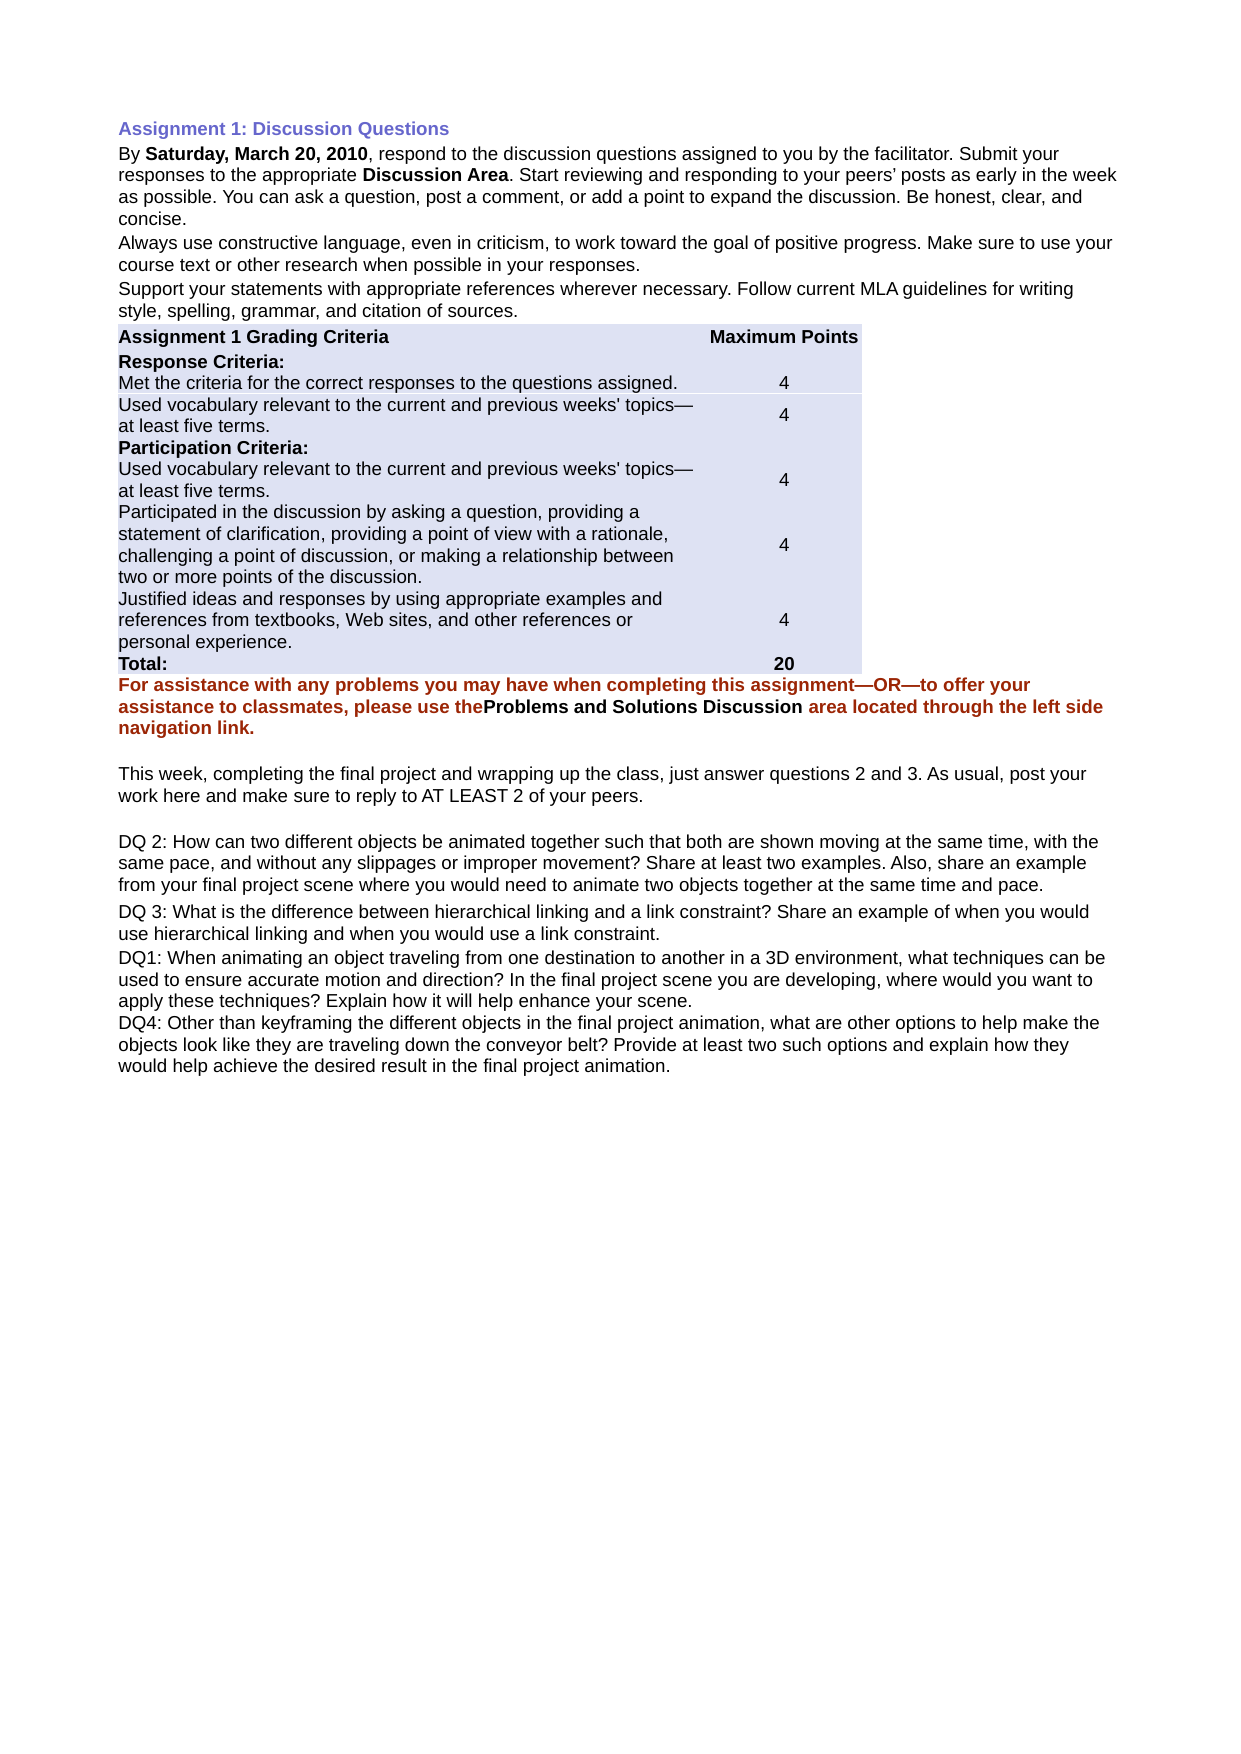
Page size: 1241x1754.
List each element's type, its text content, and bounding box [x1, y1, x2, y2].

table_cell 4 [706, 588, 862, 652]
table_cell Participation Criteria: [118, 437, 862, 458]
table_cell Used vocabulary relevant to the current and previous weeks' topics—at least five terms. [118, 458, 706, 501]
text DQ1: When animating an object traveling from one destination to another in a 3D environment, what techniques can be used to ensure accurate motion and direction? In the final project scene you are developing, where would you want to apply these techniques? Explain how it will help enhance your scene. [118, 947, 1122, 1012]
text By Saturday, March 20, 2010, respond to the discussion questions assigned to you by the facilitator. Submit your responses to the appropriate Discussion Area. Start reviewing and responding to your peers’ posts as early in the week as possible. You can ask a question, post a comment, or add a point to expand the discussion. Be honest, clear, and concise. [118, 143, 1122, 229]
text For assistance with any problems you may have when completing this assignment—OR—to offer your assistance to classmates, please use theProblems and Solutions Discussion area located through the left side navigation link. [118, 674, 1122, 738]
table_cell 4 [706, 394, 862, 437]
table_cell Response Criteria: [118, 350, 862, 372]
text DQ 3: What is the difference between hierarchical linking and a link constraint? Share an example of when you would use hierarchical linking and when you would use a link constraint. [118, 901, 1122, 944]
table_header Assignment 1 Grading Criteria [118, 324, 706, 350]
text DQ4: Other than keyframing the different objects in the final project animation, what are other options to help make the objects look like they are traveling down the conveyor belt? Provide at least two such options and explain how they would help achieve the desired result in the final project animation. [118, 1012, 1122, 1077]
table_cell 20 [706, 652, 862, 674]
text DQ 2: How can two different objects be animated together such that both are shown moving at the same time, with the same pace, and without any slippages or improper movement? Share at least two examples. Also, share an example from your final project scene where you would need to animate two objects together at the same time and pace. [118, 831, 1122, 895]
table_cell Met the criteria for the correct responses to the questions assigned. [118, 372, 706, 393]
table_cell 4 [706, 372, 862, 393]
table_cell 4 [706, 501, 862, 588]
table_cell Participated in the discussion by asking a question, providing a statement of clarification, providing a point of view with a rationale, challenging a point of discussion, or making a relationship between two or more points of the discussion. [118, 501, 706, 588]
text Support your statements with appropriate references wherever necessary. Follow current MLA guidelines for writing style, spelling, grammar, and citation of sources. [118, 278, 1122, 321]
text This week, completing the final project and wrapping up the class, just answer questions 2 and 3. As usual, post your work here and make sure to reply to AT LEAST 2 of your peers. [118, 741, 1122, 806]
text Assignment 1: Discussion Questions [118, 118, 1122, 140]
table_cell Used vocabulary relevant to the current and previous weeks' topics—at least five terms. [118, 394, 706, 437]
table_cell Justified ideas and responses by using appropriate examples and references from textbooks, Web sites, and other references or personal experience. [118, 588, 706, 652]
table_cell 4 [706, 458, 862, 501]
text Always use constructive language, even in criticism, to work toward the goal of positive progress. Make sure to use your course text or other research when possible in your responses. [118, 232, 1122, 275]
table_cell Total: [118, 652, 706, 674]
table_header Maximum Points [706, 324, 862, 350]
